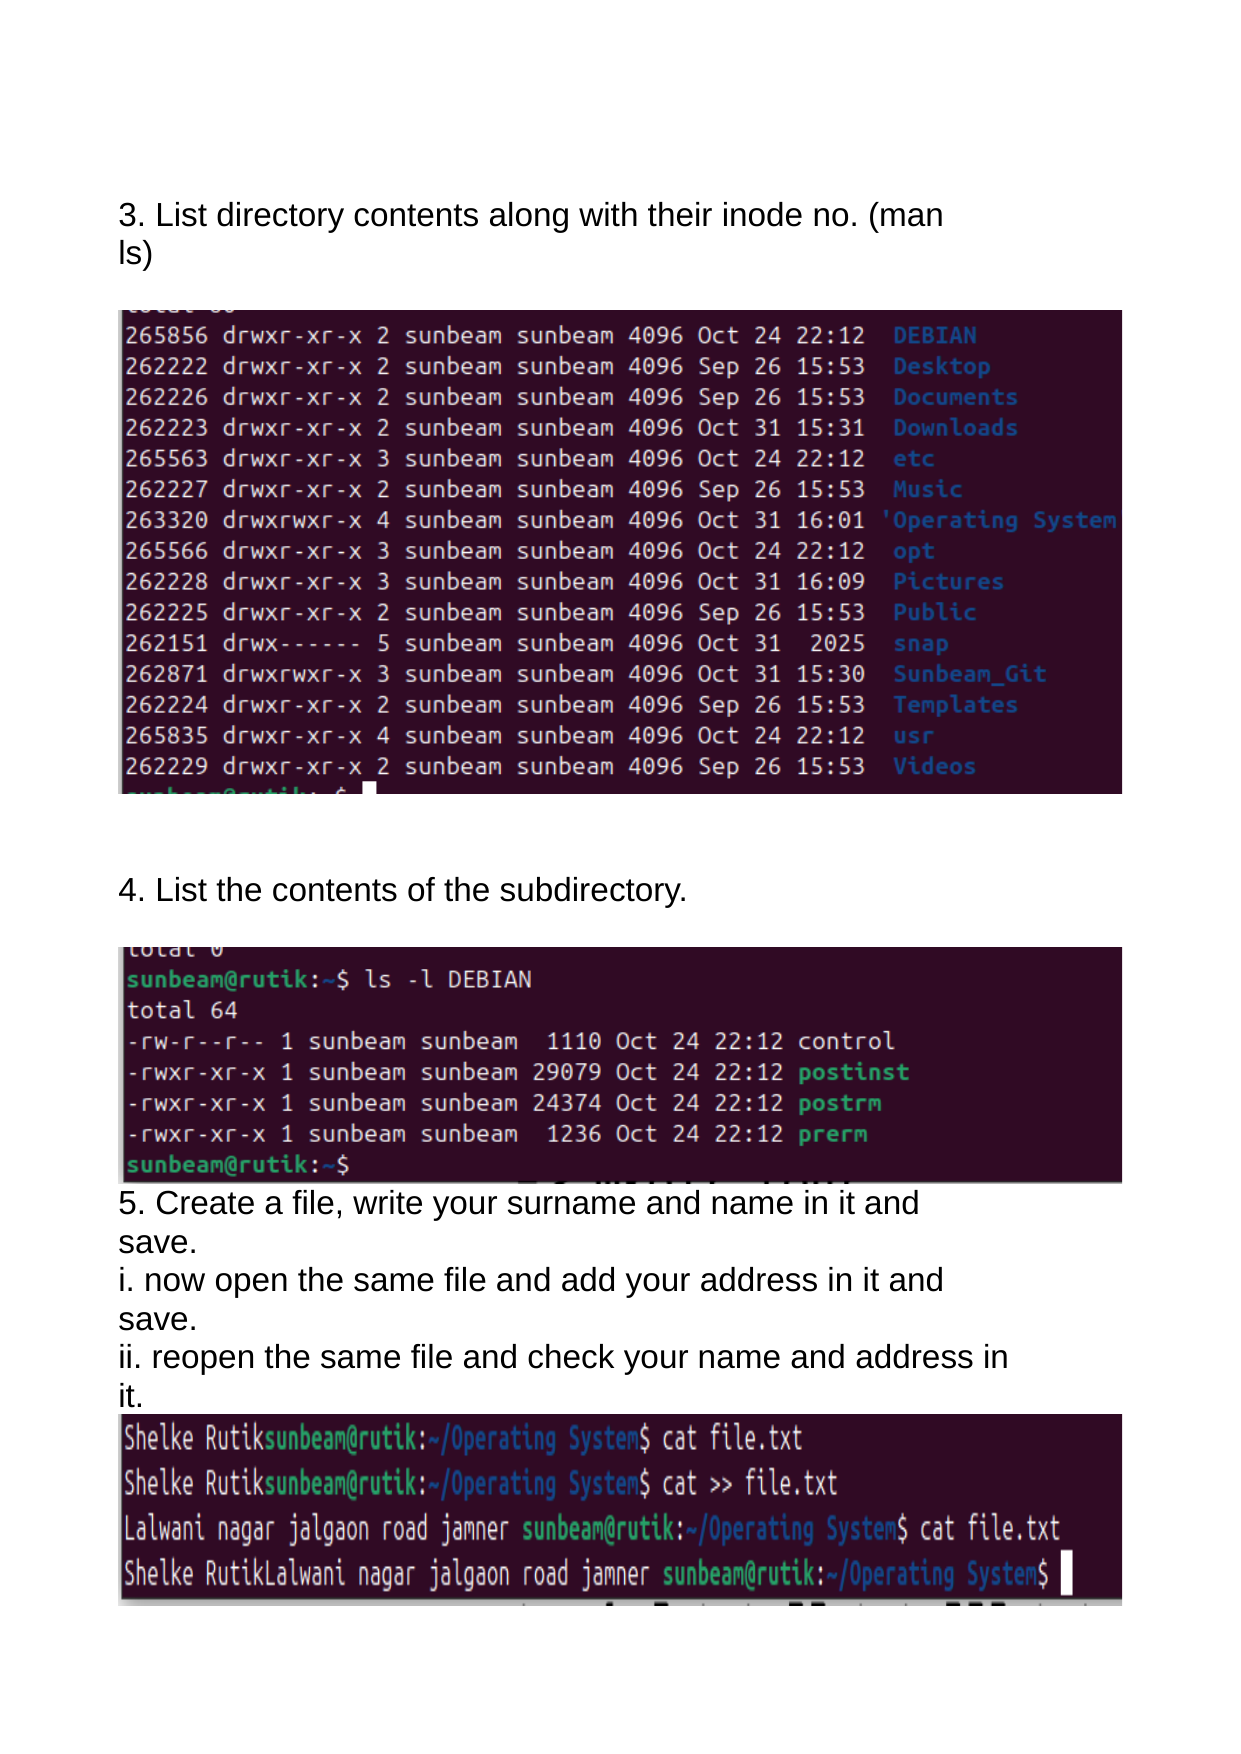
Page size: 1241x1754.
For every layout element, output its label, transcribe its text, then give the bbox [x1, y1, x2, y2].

picture [118, 310, 1123, 794]
text save. [118, 1299, 1122, 1337]
text i. now open the same file and add your address in it and [118, 1260, 1122, 1299]
text it. [118, 1376, 1122, 1414]
text 3. List directory contents along with their inode no. (man [118, 195, 1122, 233]
picture [118, 947, 1123, 1184]
text 5. Create a file, write your surname and name in it and [118, 1184, 1122, 1222]
text 4. List the contents of the subdirectory. [118, 870, 1122, 909]
text save. [118, 1222, 1122, 1260]
picture [118, 1414, 1123, 1606]
text ls) [118, 233, 1122, 272]
text ii. reopen the same file and check your name and address in [118, 1337, 1122, 1376]
